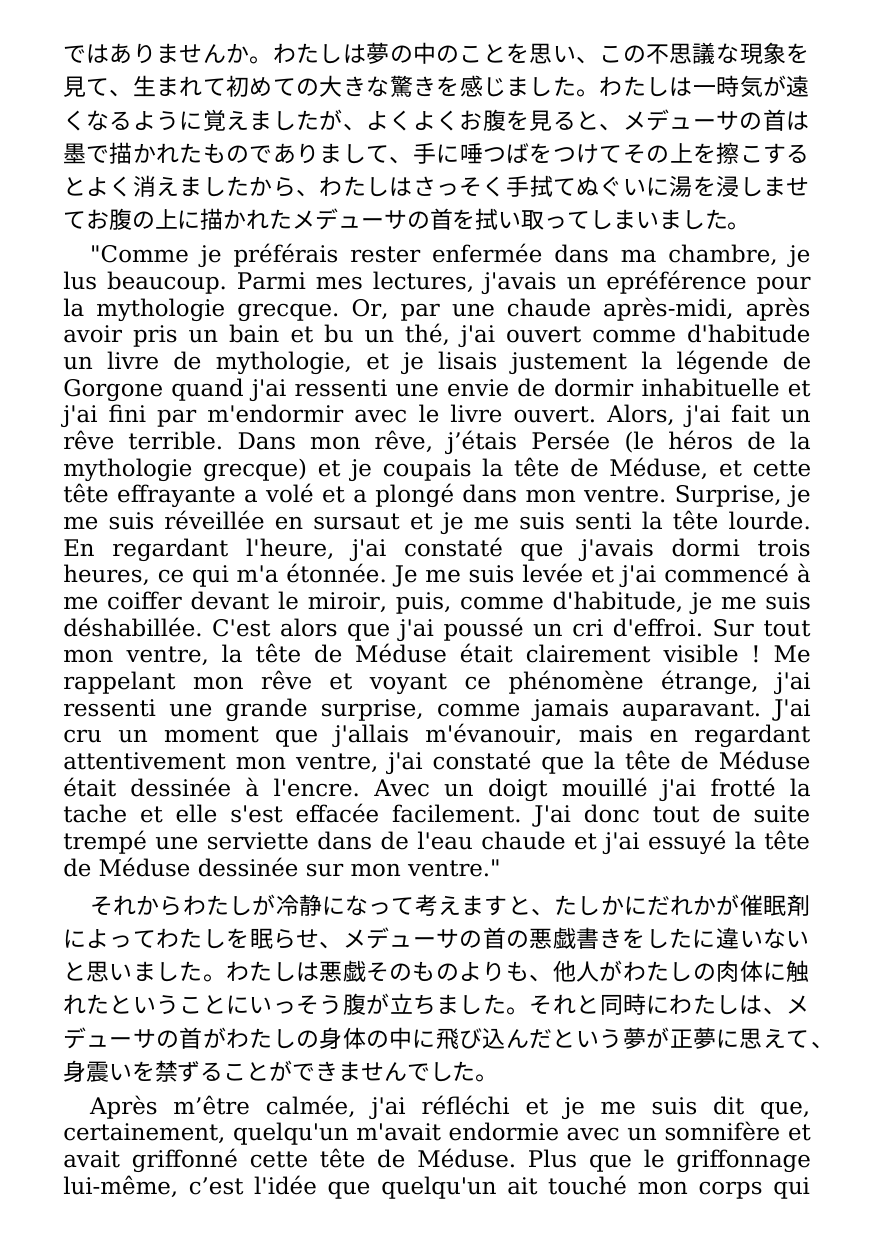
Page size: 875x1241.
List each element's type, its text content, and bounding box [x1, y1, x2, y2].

text Après m’être calmée, j'ai réfléchi et je me suis dit que, certainement, quelqu'un m'avait endormie avec un somnifère et avait griffonné cette tête de Méduse. Plus que le griffonnage lui-même, c’est l'idée que quelqu'un ait touché mon corps qui [63, 1093, 811, 1199]
text それからわたしが冷静になって考えますと、たしかにだれかが催眠剤によってわたしを眠らせ、メデューサの首の悪戯書きをしたに違いないと思いました。わたしは悪戯そのものよりも、他人がわたしの肉体に触れたということにいっそう腹が立ちました。それと同時にわたしは、メデューサの首がわたしの身体の中に飛び込んだという夢が正夢に思えて、身震いを禁ずることができませんでした。 [63, 887, 811, 1087]
text "Comme je préférais rester enfermée dans ma chambre, je lus beaucoup. Parmi mes lectures, j'avais un epréférence pour la mythologie grecque. Or, par une chaude après-midi, après avoir pris un bain et bu un thé, j'ai ouvert comme d'habitude un livre de mythologie, et je lisais justement la légende de Gorgone quand j'ai ressenti une envie de dormir inhabituelle et j'ai fini par m'endormir avec le livre ouvert. Alors, j'ai fait un rêve terrible. Dans mon rêve, j’étais Persée (le héros de la mythologie grecque) et je coupais la tête de Méduse, et cette tête effrayante a volé et a plongé dans mon ventre. Surprise, je me suis réveillée en sursaut et je me suis senti la tête lourde. En regardant l'heure, j'ai constaté que j'avais dormi trois heures, ce qui m'a étonnée. Je me suis levée et j'ai commencé à me coiffer devant le miroir, puis, comme d'habitude, je me suis déshabillée. C'est alors que j'ai poussé un cri d'effroi. Sur tout mon ventre, la tête de Méduse était clairement visible ! Me rappelant mon rêve et voyant ce phénomène étrange, j'ai ressenti une grande surprise, comme jamais auparavant. J'ai cru un moment que j'allais m'évanouir, mais en regardant attentivement mon ventre, j'ai constaté que la tête de Méduse était dessinée à l'encre. Avec un doigt mouillé j'ai frotté la tache et elle s'est effacée facilement. J'ai donc tout de suite trempé une serviette dans de l'eau chaude et j'ai essuyé la tête de Méduse dessinée sur mon ventre." [63, 241, 811, 881]
text ではありませんか。わたしは夢の中のことを思い、この不思議な現象を見て、生まれて初めての大きな驚きを感じました。わたしは一時気が遠くなるように覚えましたが、よくよくお腹を見ると、メデューサの首は墨で描かれたものでありまして、手に唾つばをつけてその上を擦こするとよく消えましたから、わたしはさっそく手拭てぬぐいに湯を浸しませてお腹の上に描かれたメデューサの首を拭い取ってしまいました。 [63, 36, 811, 235]
